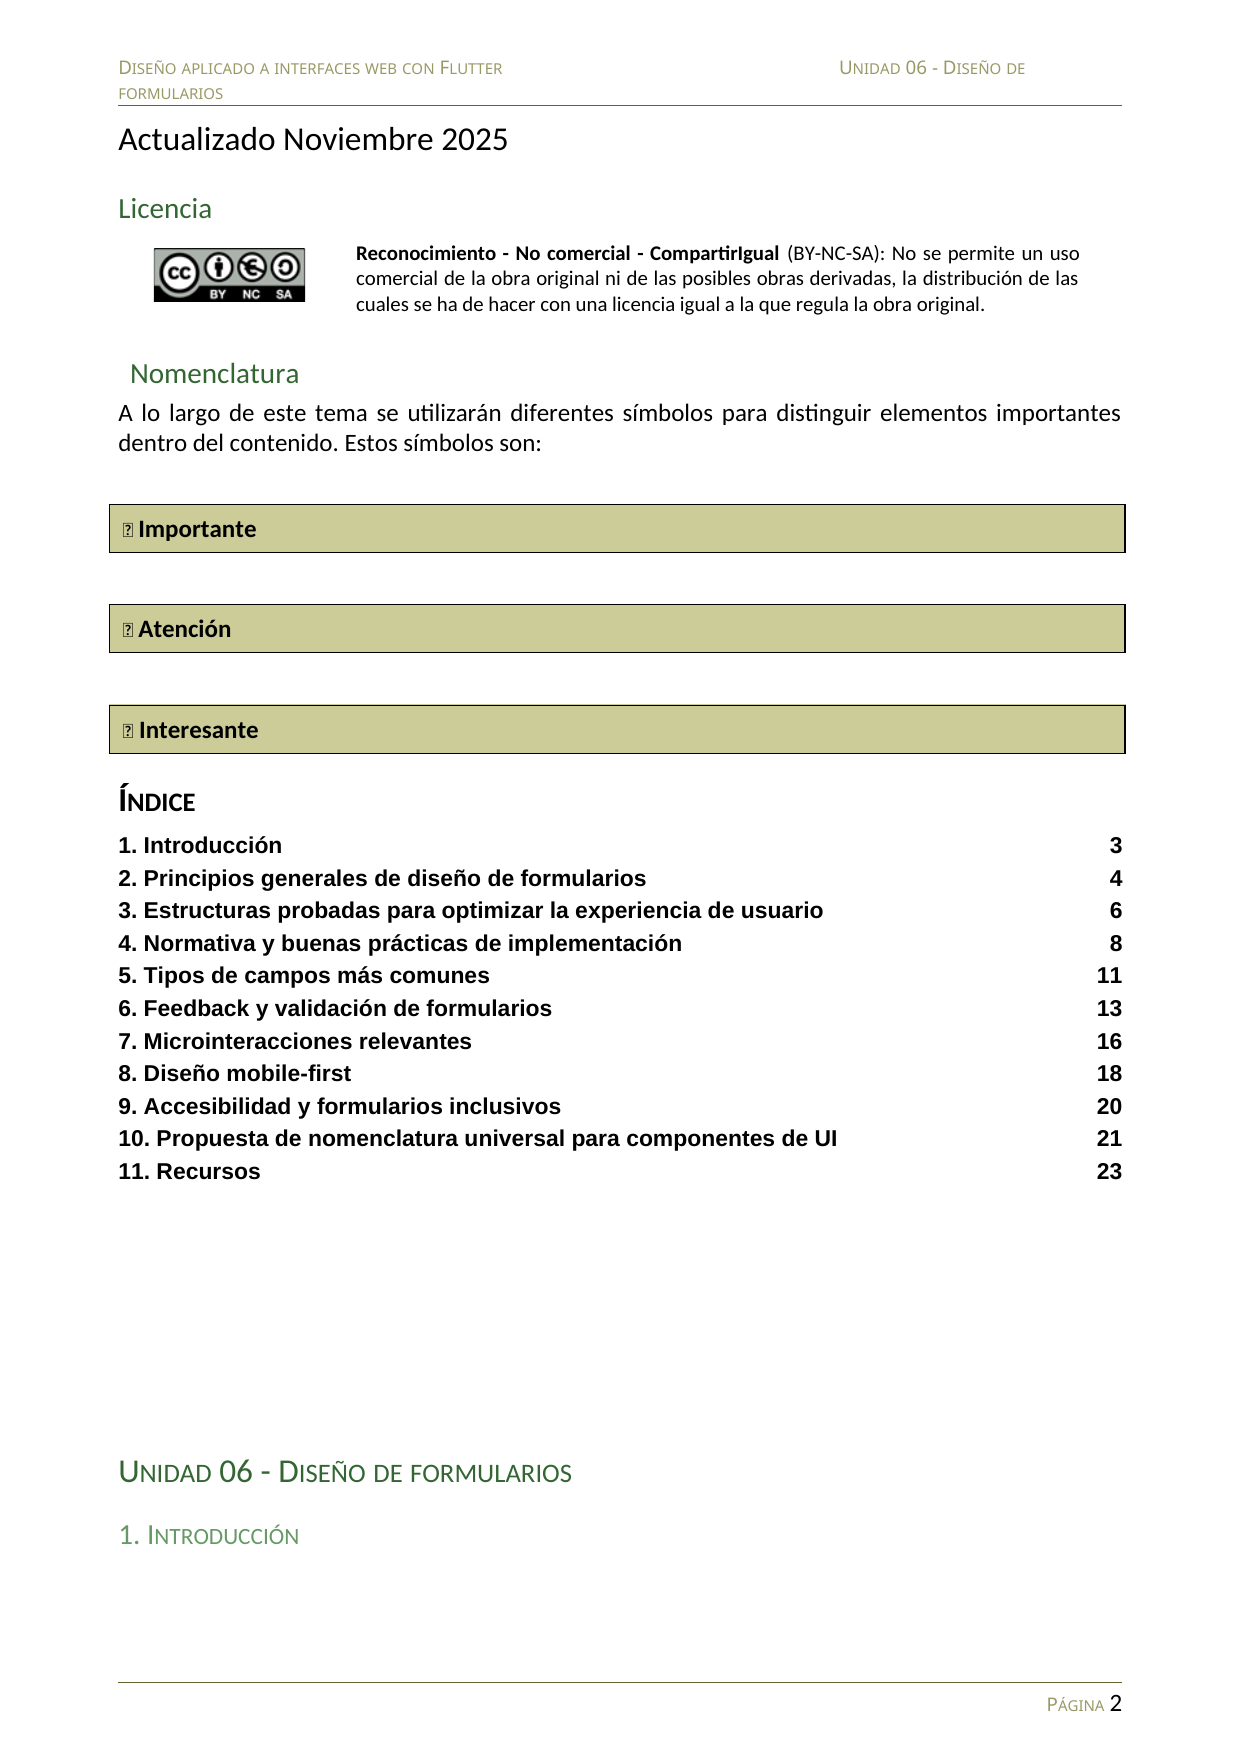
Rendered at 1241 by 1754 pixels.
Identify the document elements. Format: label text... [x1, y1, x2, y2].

text 8. Diseño mobile-first 18 [118, 1060, 1122, 1087]
text 📖 Importante [110, 505, 1124, 552]
text Licencia [118, 190, 1122, 225]
text Nomenclatura [118, 355, 1122, 390]
text 💬 Interesante [110, 706, 1124, 753]
text 11. Recursos 23 [118, 1158, 1122, 1184]
text A lo largo de este tema se utilizarán diferentes símbolos para distinguir elementos importantes dentro del contenido. Estos símbolos son: [118, 397, 1122, 458]
text 5. Tipos de campos más comunes 11 [118, 962, 1122, 989]
text 2. Principios generales de diseño de formularios 4 [118, 864, 1122, 891]
text Actualizado Noviembre 2025 [118, 118, 1122, 159]
text 1. Introducción 3 [118, 832, 1122, 858]
picture [153, 248, 306, 302]
text 10. Propuesta de nomenclatura universal para componentes de UI 21 [118, 1125, 1122, 1152]
text ❕ Atención [110, 605, 1124, 652]
text Unidad 06 - Diseño de formularios [118, 1451, 1122, 1491]
text Índice [118, 779, 1122, 819]
text Reconocimiento - No comercial - CompartirIgual (BY-NC-SA): No se permite un uso comercial de la obra original ni de las posibles obras derivadas, la distribución de las cuales se ha de hacer con una licencia igual a la que regula la obra original. [159, 240, 1080, 316]
text 7. Microinteracciones relevantes 16 [118, 1028, 1122, 1054]
text 4. Normativa y buenas prácticas de implementación 8 [118, 930, 1122, 956]
text 3. Estructuras probadas para optimizar la experiencia de usuario 6 [118, 897, 1122, 923]
subtitle 1. Introducción [118, 1516, 1122, 1552]
text 9. Accesibilidad y formularios inclusivos 20 [118, 1093, 1122, 1119]
text 6. Feedback y validación de formularios 13 [118, 995, 1122, 1021]
